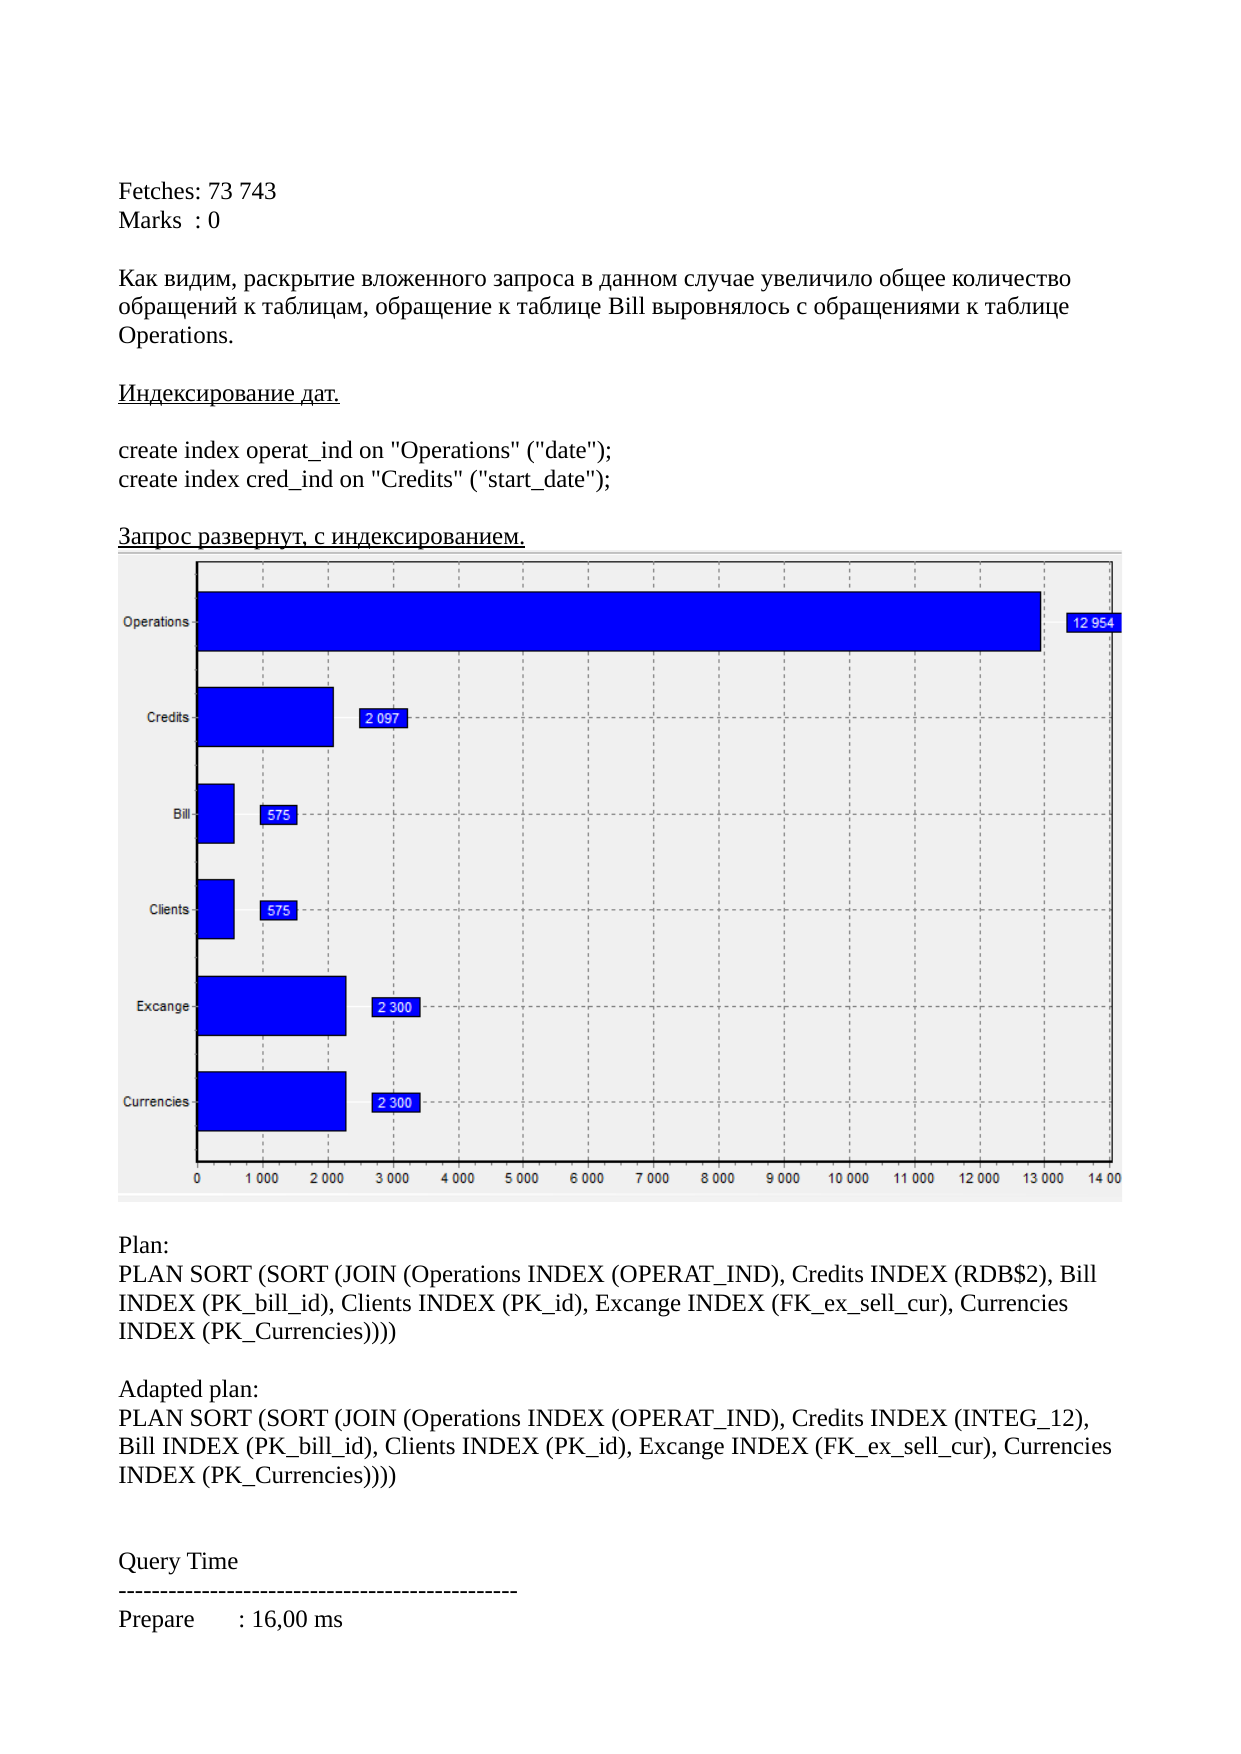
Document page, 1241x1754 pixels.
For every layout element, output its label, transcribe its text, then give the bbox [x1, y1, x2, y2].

text Как видим, раскрытие вложенного запроса в данном случае увеличило общее количество обращений к таблицам, обращение к таблице Bill выровнялось с обращениями к таблице Operations. [118, 263, 1122, 349]
text Prepare : 16,00 ms [118, 1604, 1122, 1633]
text Fetches: 73 743 [118, 176, 1122, 205]
text Marks : 0 [118, 205, 1122, 234]
text Query Time [118, 1546, 1122, 1575]
text ------------------------------------------------ [118, 1575, 1122, 1604]
text Индексирование дат. [118, 378, 1122, 406]
text Adapted plan: [118, 1374, 1122, 1403]
text PLAN SORT (SORT (JOIN (Operations INDEX (OPERAT_IND), Credits INDEX (INTEG_12), Bill INDEX (PK_bill_id), Clients INDEX (PK_id), Excange INDEX (FK_ex_sell_cur), Currencies INDEX (PK_Currencies)))) [118, 1403, 1122, 1489]
text Plan: [118, 1230, 1122, 1259]
text create index cred_ind on "Credits" ("start_date"); [118, 464, 1122, 493]
text Запрос развернут, с индексированием. [118, 521, 1122, 550]
text create index operat_ind on "Operations" ("date"); [118, 435, 1122, 464]
picture [118, 550, 1123, 1202]
text PLAN SORT (SORT (JOIN (Operations INDEX (OPERAT_IND), Credits INDEX (RDB$2), Bill INDEX (PK_bill_id), Clients INDEX (PK_id), Excange INDEX (FK_ex_sell_cur), Currencies INDEX (PK_Currencies)))) [118, 1259, 1122, 1345]
